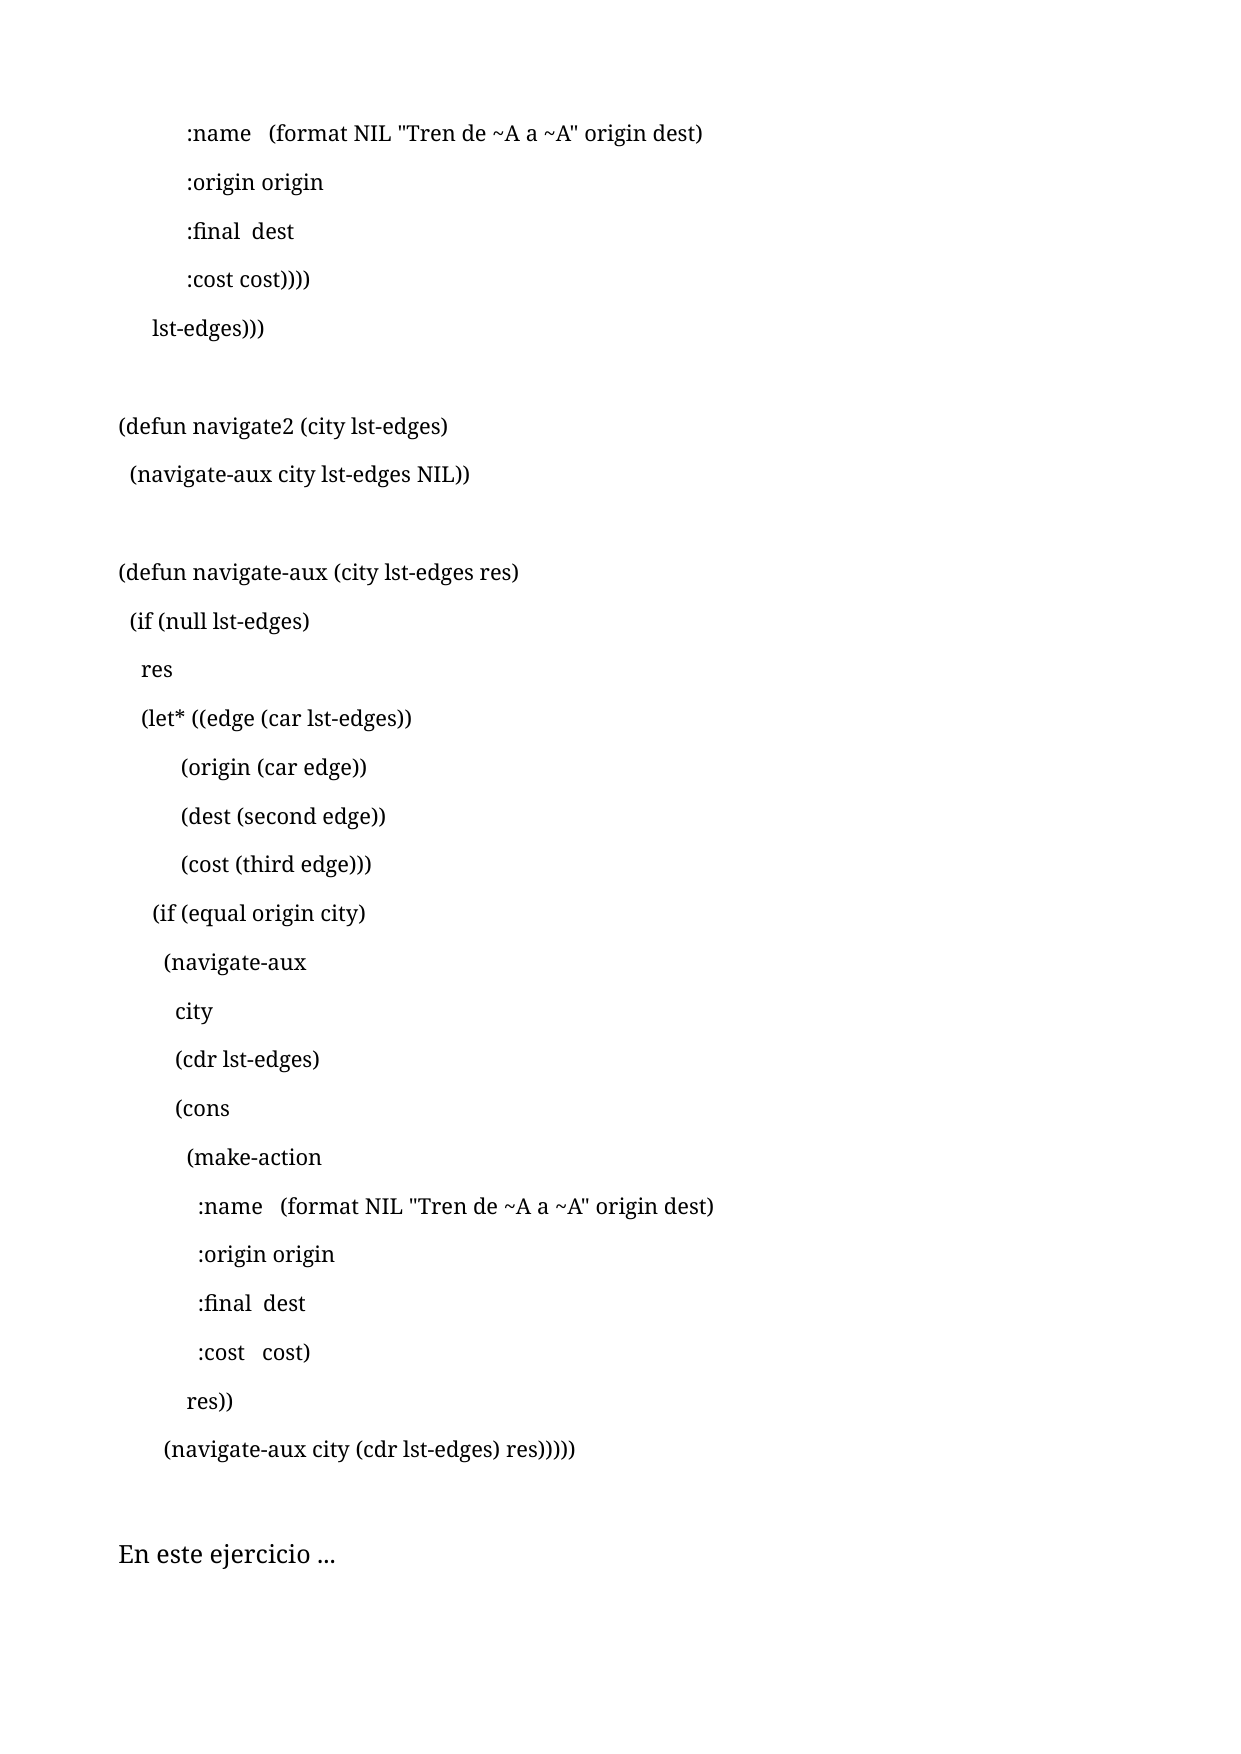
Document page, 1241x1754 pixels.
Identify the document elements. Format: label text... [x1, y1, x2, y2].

text :name (format NIL "Tren de ~A a ~A" origin dest) [118, 1191, 1122, 1220]
text (cdr lst-edges) [118, 1044, 1122, 1074]
text (defun navigate-aux (city lst-edges res) [118, 557, 1122, 587]
text (defun navigate2 (city lst-edges) [118, 411, 1122, 440]
text :origin origin [118, 1239, 1122, 1269]
text (cost (third edge))) [118, 849, 1122, 879]
text :final dest [118, 1288, 1122, 1318]
text :cost cost) [118, 1337, 1122, 1367]
text res)) [118, 1386, 1122, 1415]
text :origin origin [118, 167, 1122, 197]
text (let* ((edge (car lst-edges)) [118, 703, 1122, 733]
text (dest (second edge)) [118, 801, 1122, 830]
text (navigate-aux [118, 947, 1122, 977]
text :name (format NIL "Tren de ~A a ~A" origin dest) [118, 118, 1122, 148]
text (make-action [118, 1142, 1122, 1172]
text (navigate-aux city (cdr lst-edges) res))))) [118, 1434, 1122, 1464]
text (if (equal origin city) [118, 898, 1122, 928]
text :cost cost)))) [118, 264, 1122, 294]
text (cons [118, 1093, 1122, 1123]
text (navigate-aux city lst-edges NIL)) [118, 459, 1122, 489]
text city [118, 996, 1122, 1025]
text lst-edges))) [118, 313, 1122, 343]
text :final dest [118, 216, 1122, 245]
text res [118, 654, 1122, 684]
text En este ejercicio ... [118, 1537, 1122, 1571]
text (if (null lst-edges) [118, 606, 1122, 635]
text (origin (car edge)) [118, 752, 1122, 782]
